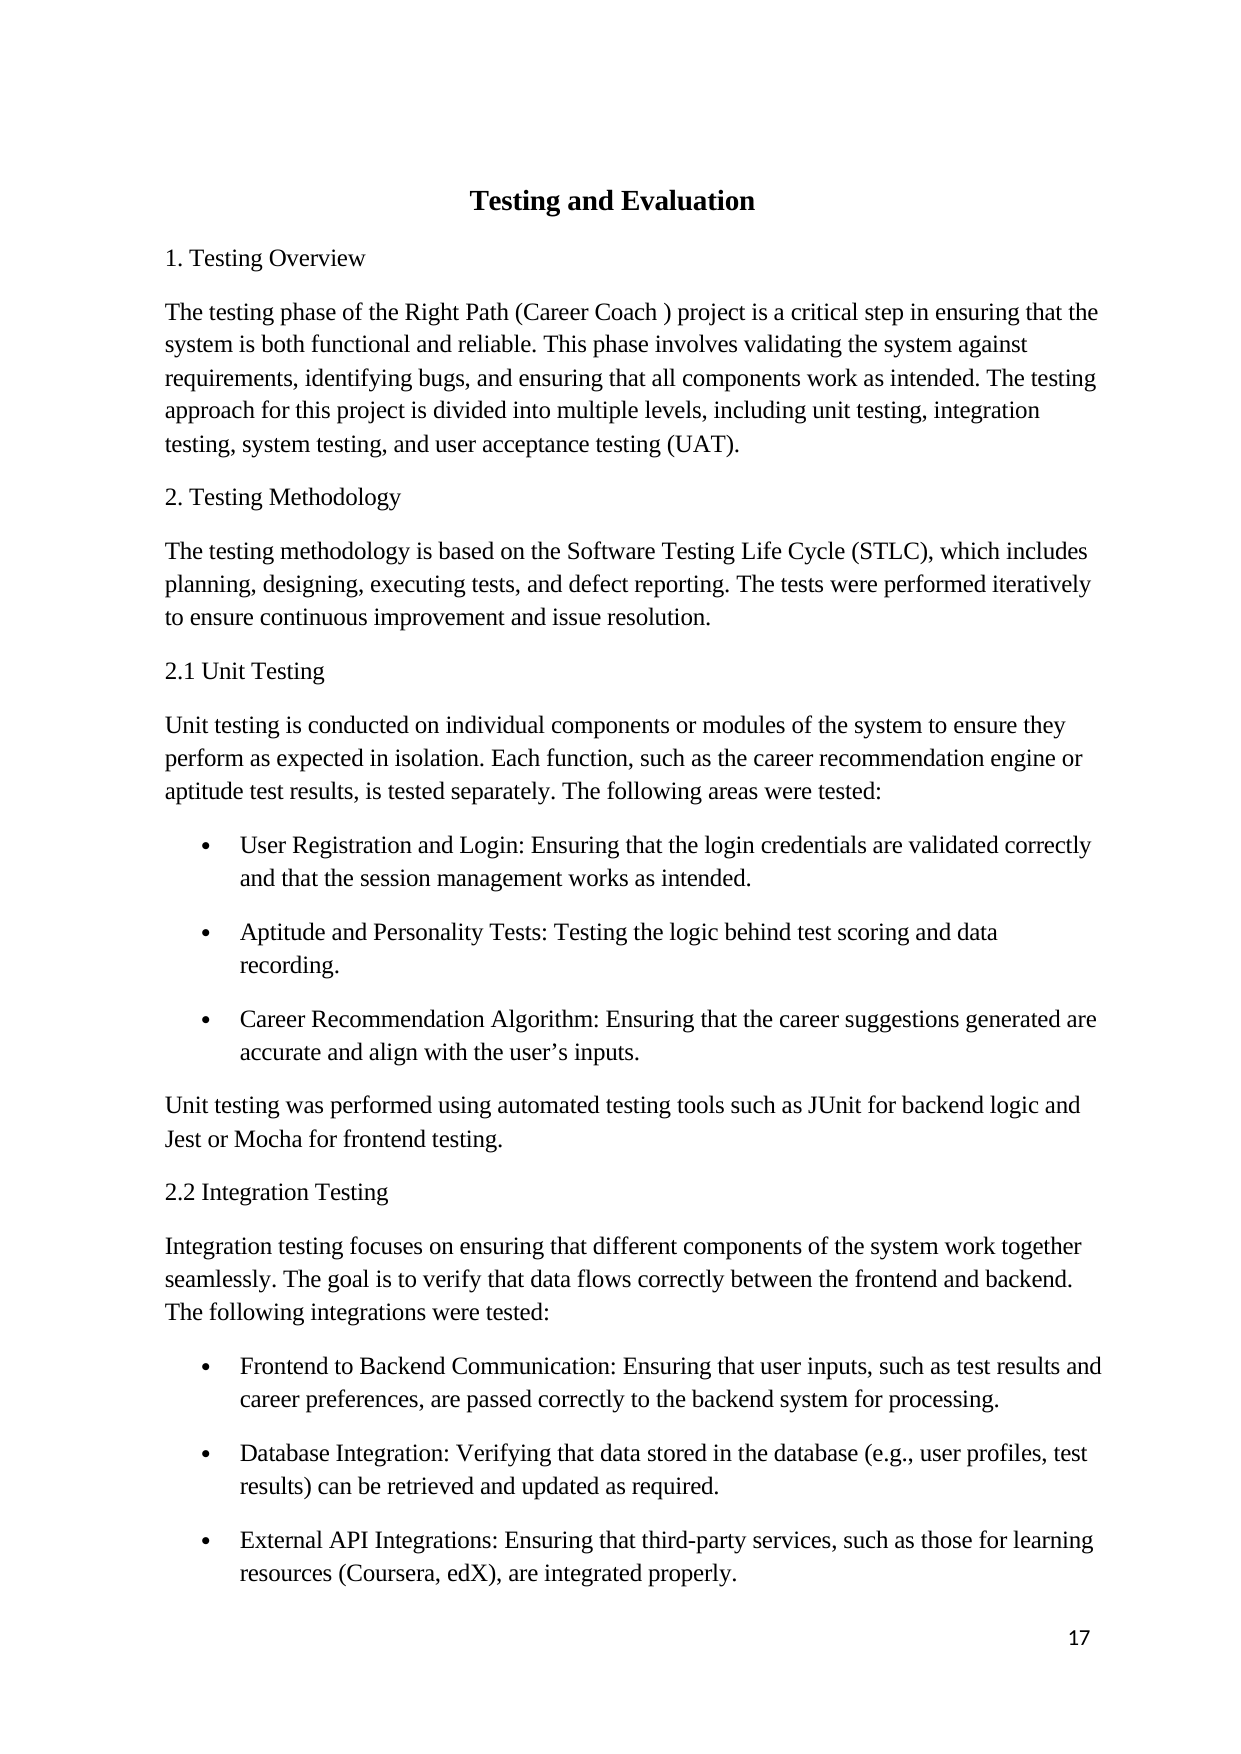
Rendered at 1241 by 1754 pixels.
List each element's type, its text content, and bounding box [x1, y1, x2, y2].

list Database Integration: Verifying that data stored in the database (e.g., user profiles, test results) can be retrieved and updated as required. [202, 1438, 1103, 1500]
text 1. Testing Overview [164, 243, 1103, 271]
text The testing methodology is based on the Software Testing Life Cycle (STLC), which includes planning, designing, executing tests, and defect reporting. The tests were performed iteratively to ensure continuous improvement and issue resolution. [164, 536, 1103, 631]
text 2.1 Unit Testing [164, 656, 1103, 685]
text Unit testing is conducted on individual components or modules of the system to ensure they perform as expected in isolation. Each function, such as the career recommendation engine or aptitude test results, is tested separately. The following areas were tested: [164, 710, 1103, 805]
list Aptitude and Personality Tests: Testing the logic behind test scoring and data recording. [202, 917, 1103, 979]
text Integration testing focuses on ensuring that different components of the system work together seamlessly. The goal is to verify that data flows correctly between the frontend and backend. The following integrations were tested: [164, 1231, 1103, 1326]
list External API Integrations: Ensuring that third-party services, such as those for learning resources (Coursera, edX), are integrated properly. [202, 1525, 1103, 1587]
text 2. Testing Methodology [164, 482, 1103, 511]
text 2.2 Integration Testing [164, 1177, 1103, 1206]
text Unit testing was performed using automated testing tools such as JUnit for backend logic and Jest or Mocha for frontend testing. [164, 1091, 1103, 1152]
text Testing and Evaluation [164, 183, 1103, 217]
list User Registration and Login: Ensuring that the login credentials are validated correctly and that the session management works as intended. [202, 830, 1103, 892]
list Frontend to Backend Communication: Ensuring that user inputs, such as test results and career preferences, are passed correctly to the backend system for processing. [202, 1351, 1103, 1413]
list Career Recommendation Algorithm: Ensuring that the career suggestions generated are accurate and align with the user’s inputs. [202, 1004, 1103, 1066]
text The testing phase of the Right Path (Career Coach ) project is a critical step in ensuring that the system is both functional and reliable. This phase involves validating the system against requirements, identifying bugs, and ensuring that all components work as intended. The testing approach for this project is divided into multiple levels, including unit testing, integration testing, system testing, and user acceptance testing (UAT). [164, 297, 1103, 457]
